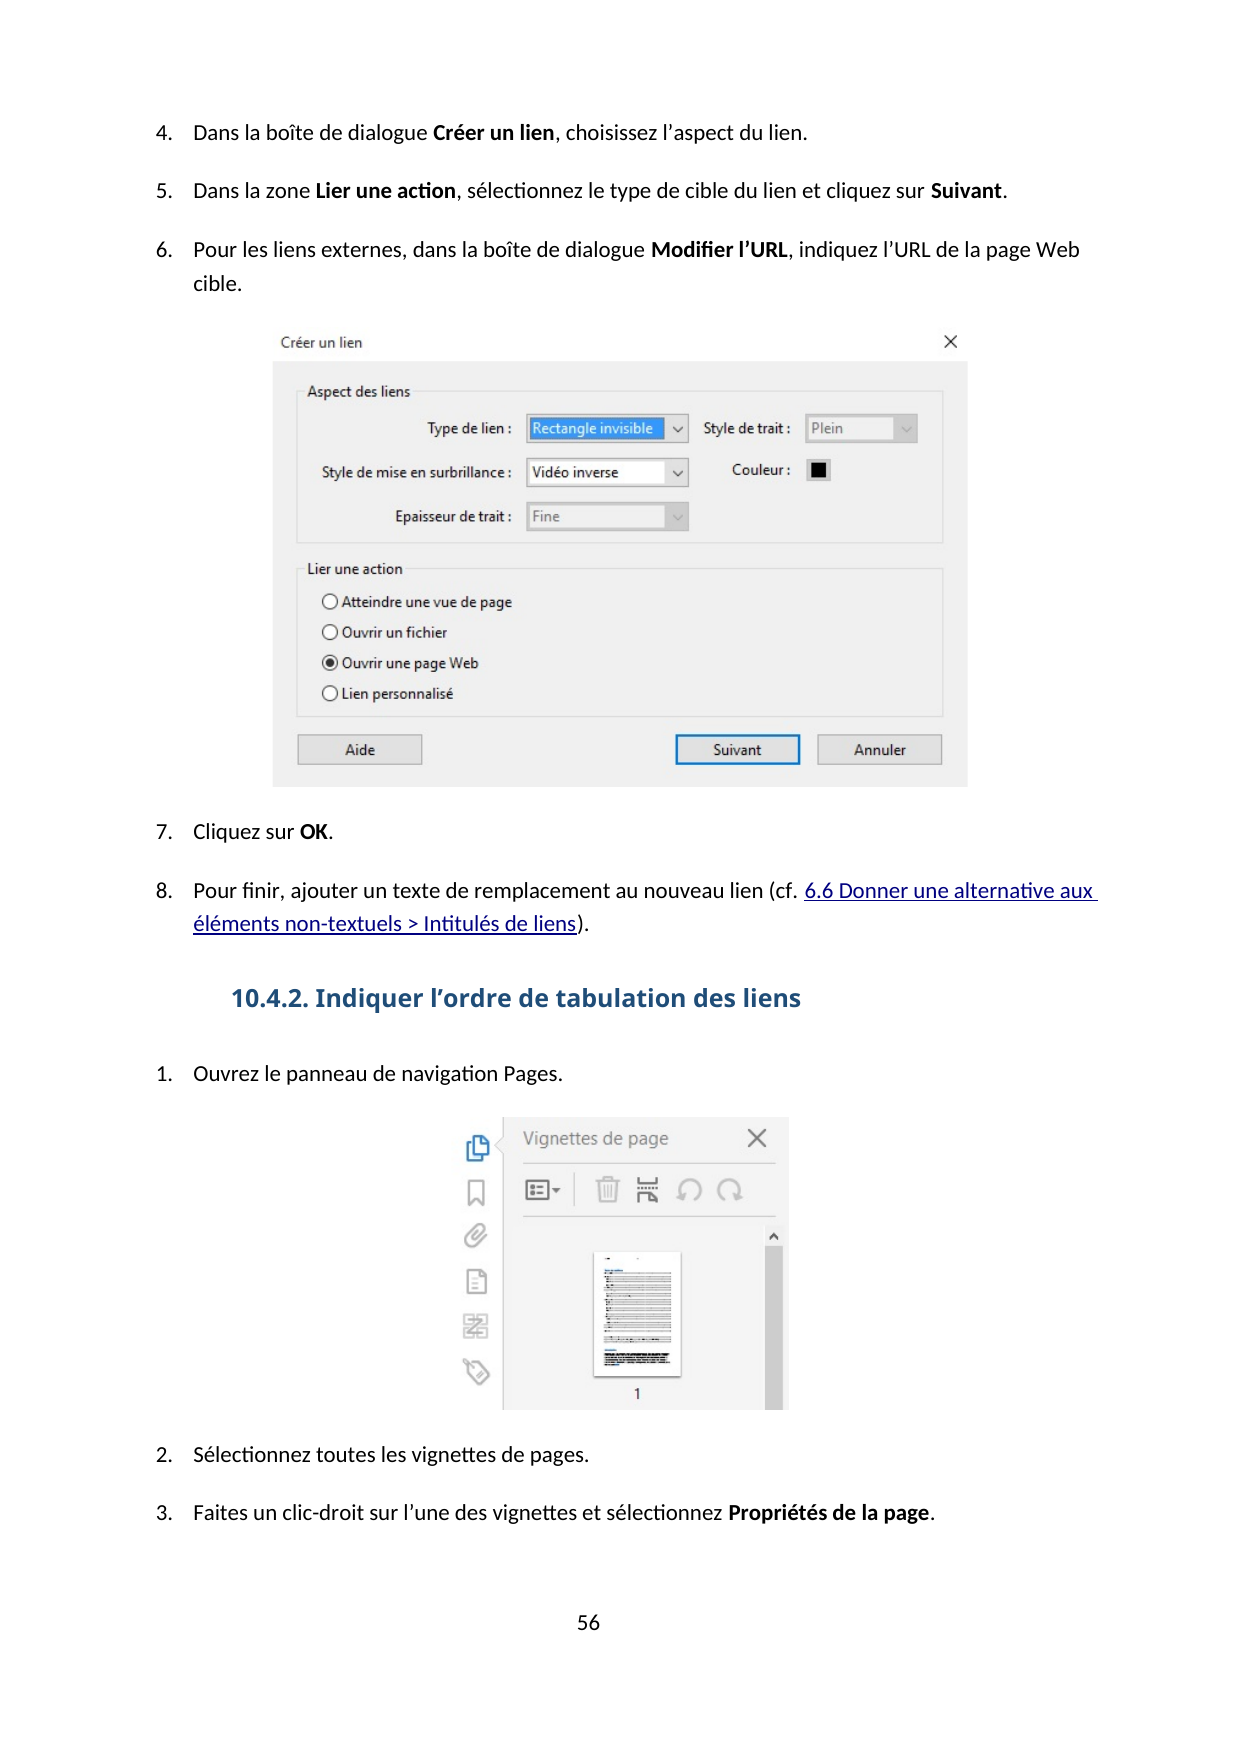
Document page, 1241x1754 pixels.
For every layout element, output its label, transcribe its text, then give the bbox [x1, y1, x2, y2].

list Dans la zone Lier une action, sélectionnez le type de cible du lien et cliquez sur Suivant. [156, 177, 1122, 205]
list Sélectionnez toutes les vignettes de pages. [156, 1440, 1122, 1468]
picture [272, 327, 968, 787]
list Ouvrez le panneau de navigation Pages. [156, 1059, 1122, 1087]
list Pour les liens externes, dans la boîte de dialogue Modifier l’URL, indiquez l’URL de la page Web cible. [156, 235, 1122, 297]
list Cliquez sur OK. [156, 817, 1122, 845]
list Faites un clic-droit sur l’une des vignettes et sélectionnez Propriétés de la page. [156, 1498, 1122, 1526]
picture [451, 1117, 789, 1410]
subtitle 10.4.2. Indiquer l’ordre de tabulation des liens [156, 980, 1122, 1014]
list Pour finir, ajouter un texte de remplacement au nouveau lien (cf. 6.6 Donner une alternative aux éléments non-textuels > Intitulés de liens). [156, 876, 1122, 937]
list Dans la boîte de dialogue Créer un lien, choisissez l’aspect du lien. [156, 118, 1122, 146]
